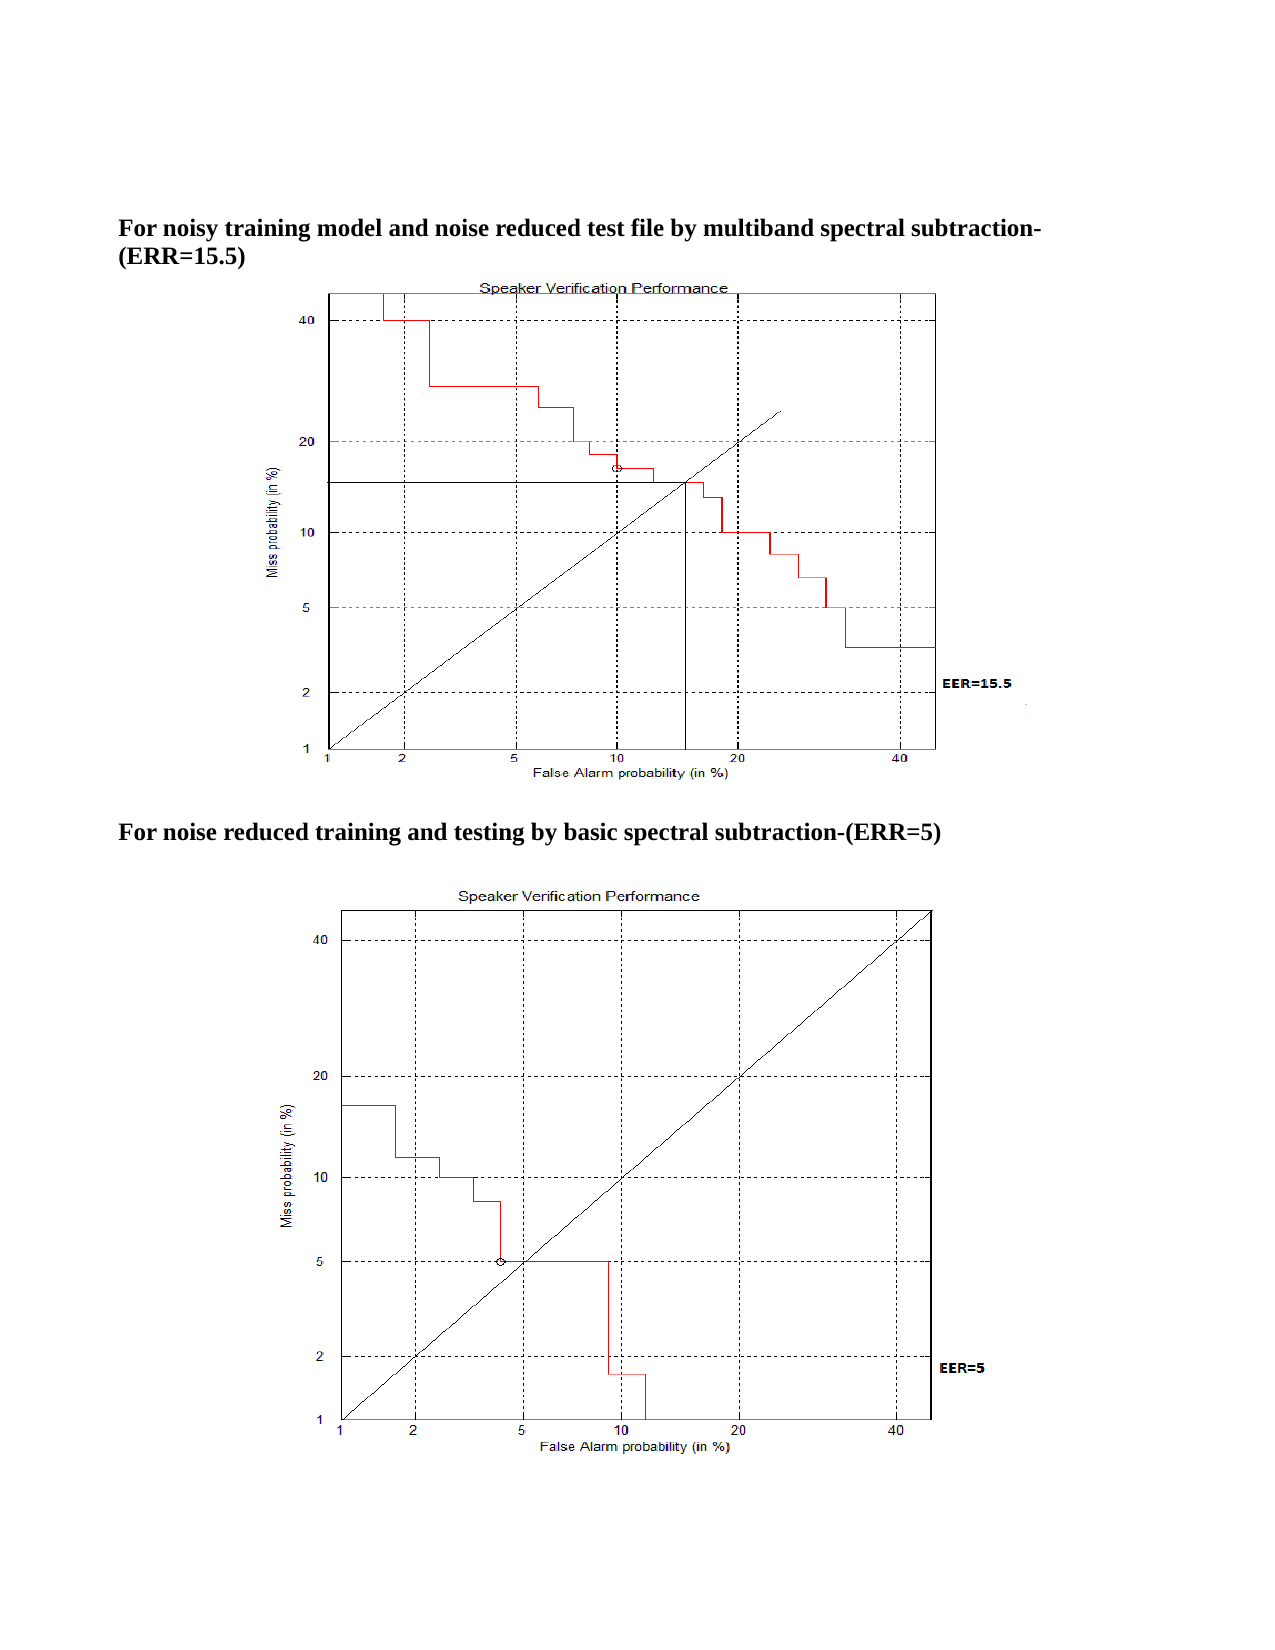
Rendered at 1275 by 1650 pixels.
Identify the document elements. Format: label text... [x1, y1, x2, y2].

text For noisy training model and noise reduced test file by multiband spectral subtraction-(ERR=15.5) [118, 213, 1157, 270]
text For noise reduced training and testing by basic spectral subtraction-(ERR=5) [118, 817, 1157, 846]
